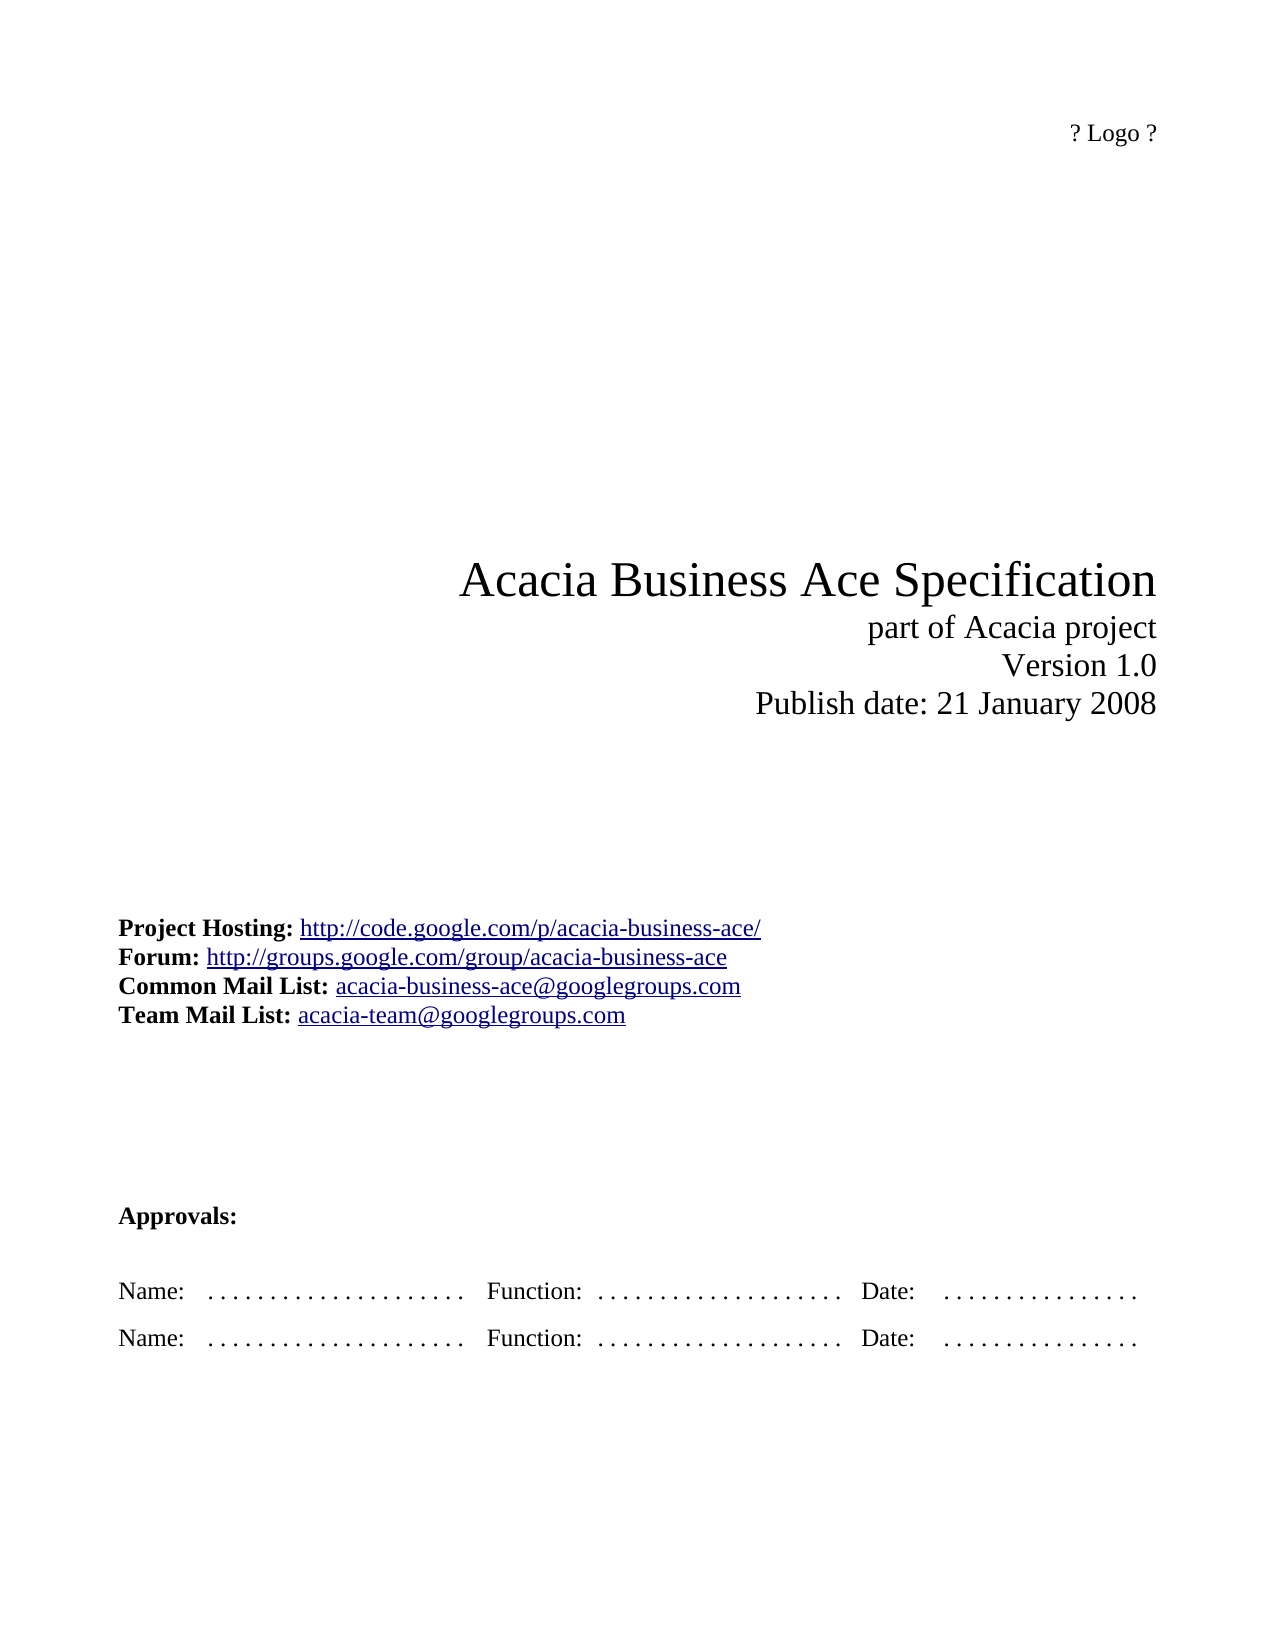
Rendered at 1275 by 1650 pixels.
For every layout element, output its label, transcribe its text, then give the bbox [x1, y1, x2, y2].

table_cell . . . . . . . . . . . . . . . . . . . . [597, 1305, 861, 1351]
text Project Hosting: http://code.google.com/p/acacia-business-ace/ [118, 913, 1157, 942]
text Approvals: [118, 1201, 1157, 1230]
text Publish date: 21 January 2008 [118, 683, 1157, 722]
table_header . . . . . . . . . . . . . . . . . . . . [597, 1259, 861, 1305]
text Team Mail List: acacia-team@googlegroups.com [118, 1000, 1157, 1028]
text Forum: http://groups.google.com/group/acacia-business-ace [118, 942, 1157, 971]
table_cell Date: [861, 1305, 943, 1351]
text Acacia Business Ace Specification [118, 549, 1157, 607]
table_header . . . . . . . . . . . . . . . . . . . . . [207, 1259, 487, 1305]
table_cell Function: [487, 1305, 597, 1351]
table_cell . . . . . . . . . . . . . . . . [943, 1305, 1157, 1351]
table_cell . . . . . . . . . . . . . . . . . . . . . [207, 1305, 487, 1351]
table_header Date: [861, 1259, 943, 1305]
text Version 1.0 [118, 645, 1157, 683]
text ? Logo ? [118, 118, 1157, 147]
table_cell Name: [118, 1305, 207, 1351]
table_header . . . . . . . . . . . . . . . . [943, 1259, 1157, 1305]
table_header Name: [118, 1259, 207, 1305]
text Common Mail List: acacia-business-ace@googlegroups.com [118, 971, 1157, 1000]
table_header Function: [487, 1259, 597, 1305]
text part of Acacia project [118, 607, 1157, 645]
